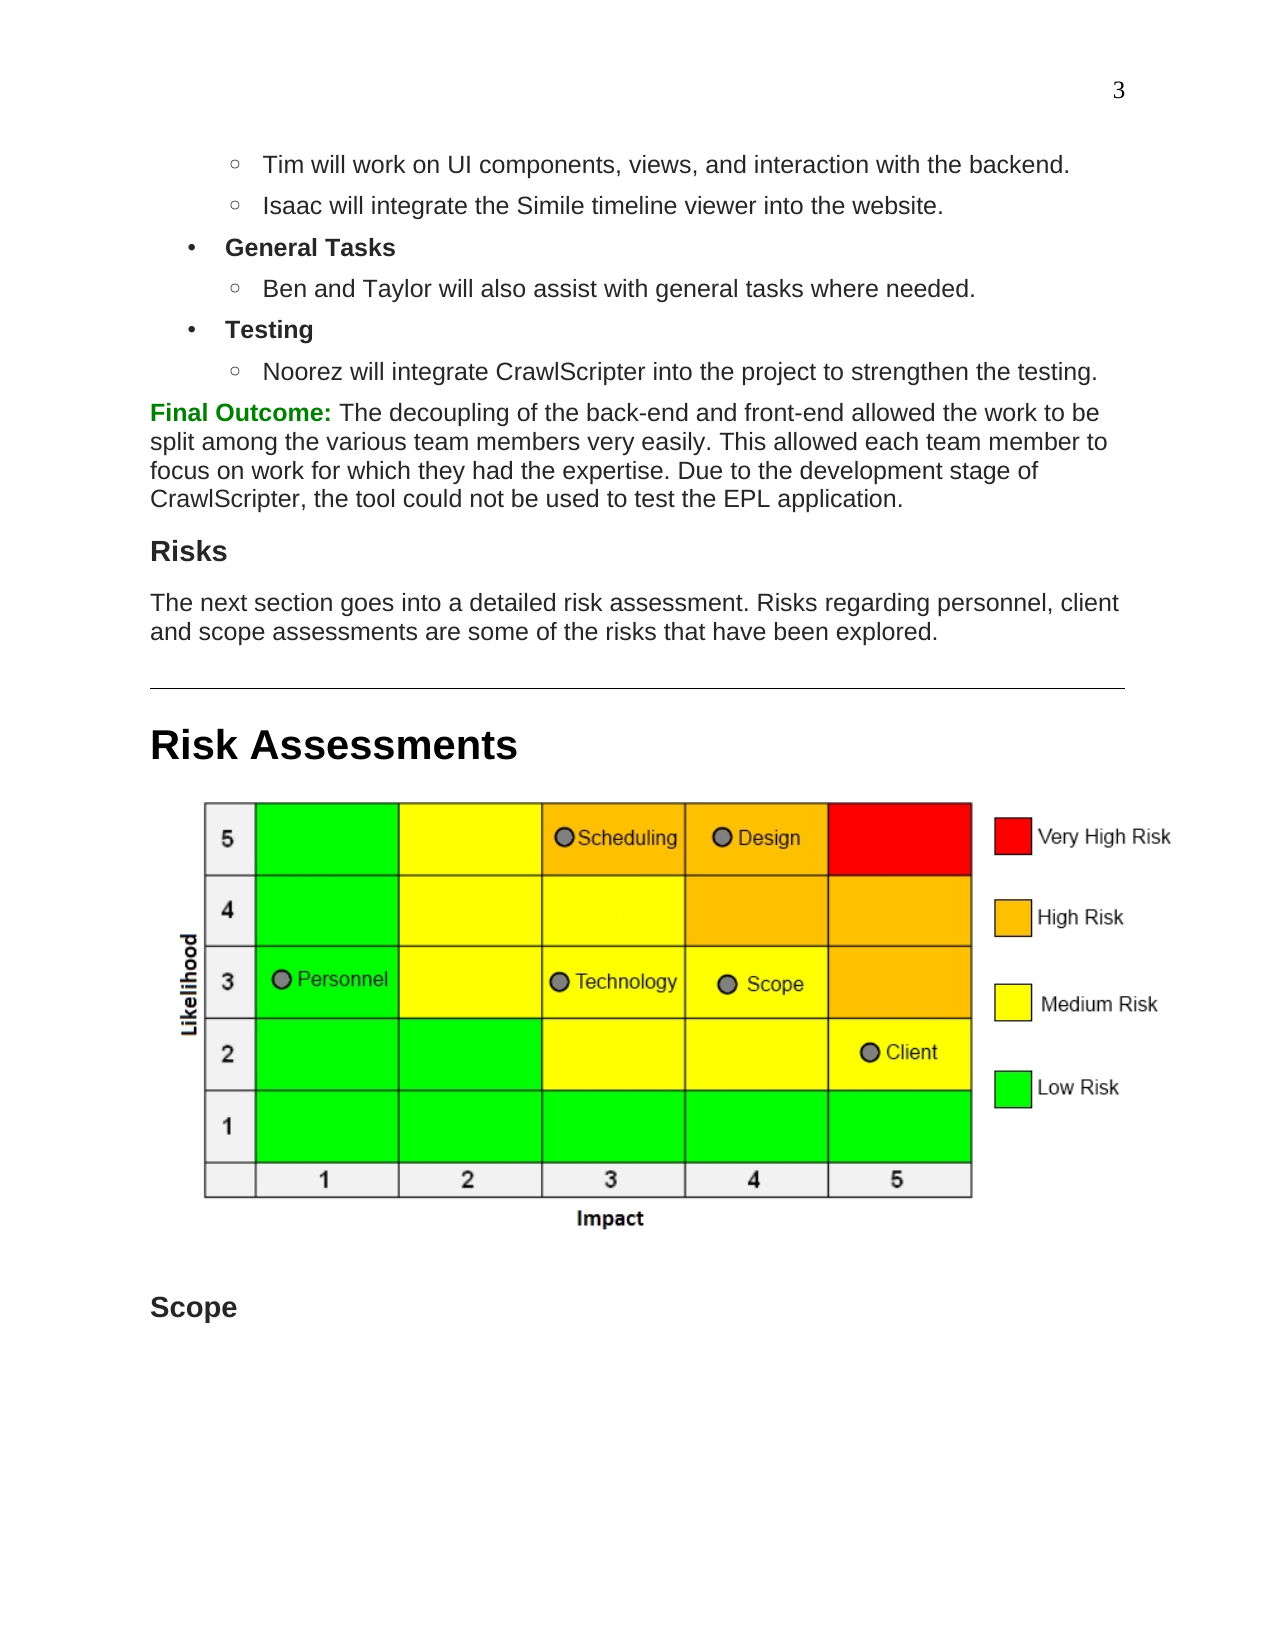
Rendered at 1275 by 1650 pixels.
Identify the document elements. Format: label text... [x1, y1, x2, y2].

text Final Outcome: The decoupling of the back-end and front-end allowed the work to be split among the various team members very easily. This allowed each team member to focus on work for which they had the expertise. Due to the development stage of CrawlScripter, the tool could not be used to test the EPL application. [150, 398, 1125, 513]
picture [165, 796, 1175, 1237]
text The next section goes into a detailed risk assessment. Risks regarding personnel, client and scope assessments are some of the risks that have been explored. [150, 588, 1125, 688]
list Ben and Taylor will also assist with general tasks where needed. [225, 274, 1125, 303]
text Scope [150, 1265, 1125, 1323]
list Isaac will integrate the Simile timeline viewer into the website. [225, 191, 1125, 220]
list Noorez will integrate CrawlScripter into the project to strengthen the testing. [225, 357, 1125, 386]
text Risk Assessments [150, 720, 1125, 768]
text Risks [150, 534, 1125, 567]
list Tim will work on UI components, views, and interaction with the backend. [225, 150, 1125, 179]
list Testing [187, 315, 1125, 344]
list General Tasks [187, 233, 1125, 262]
